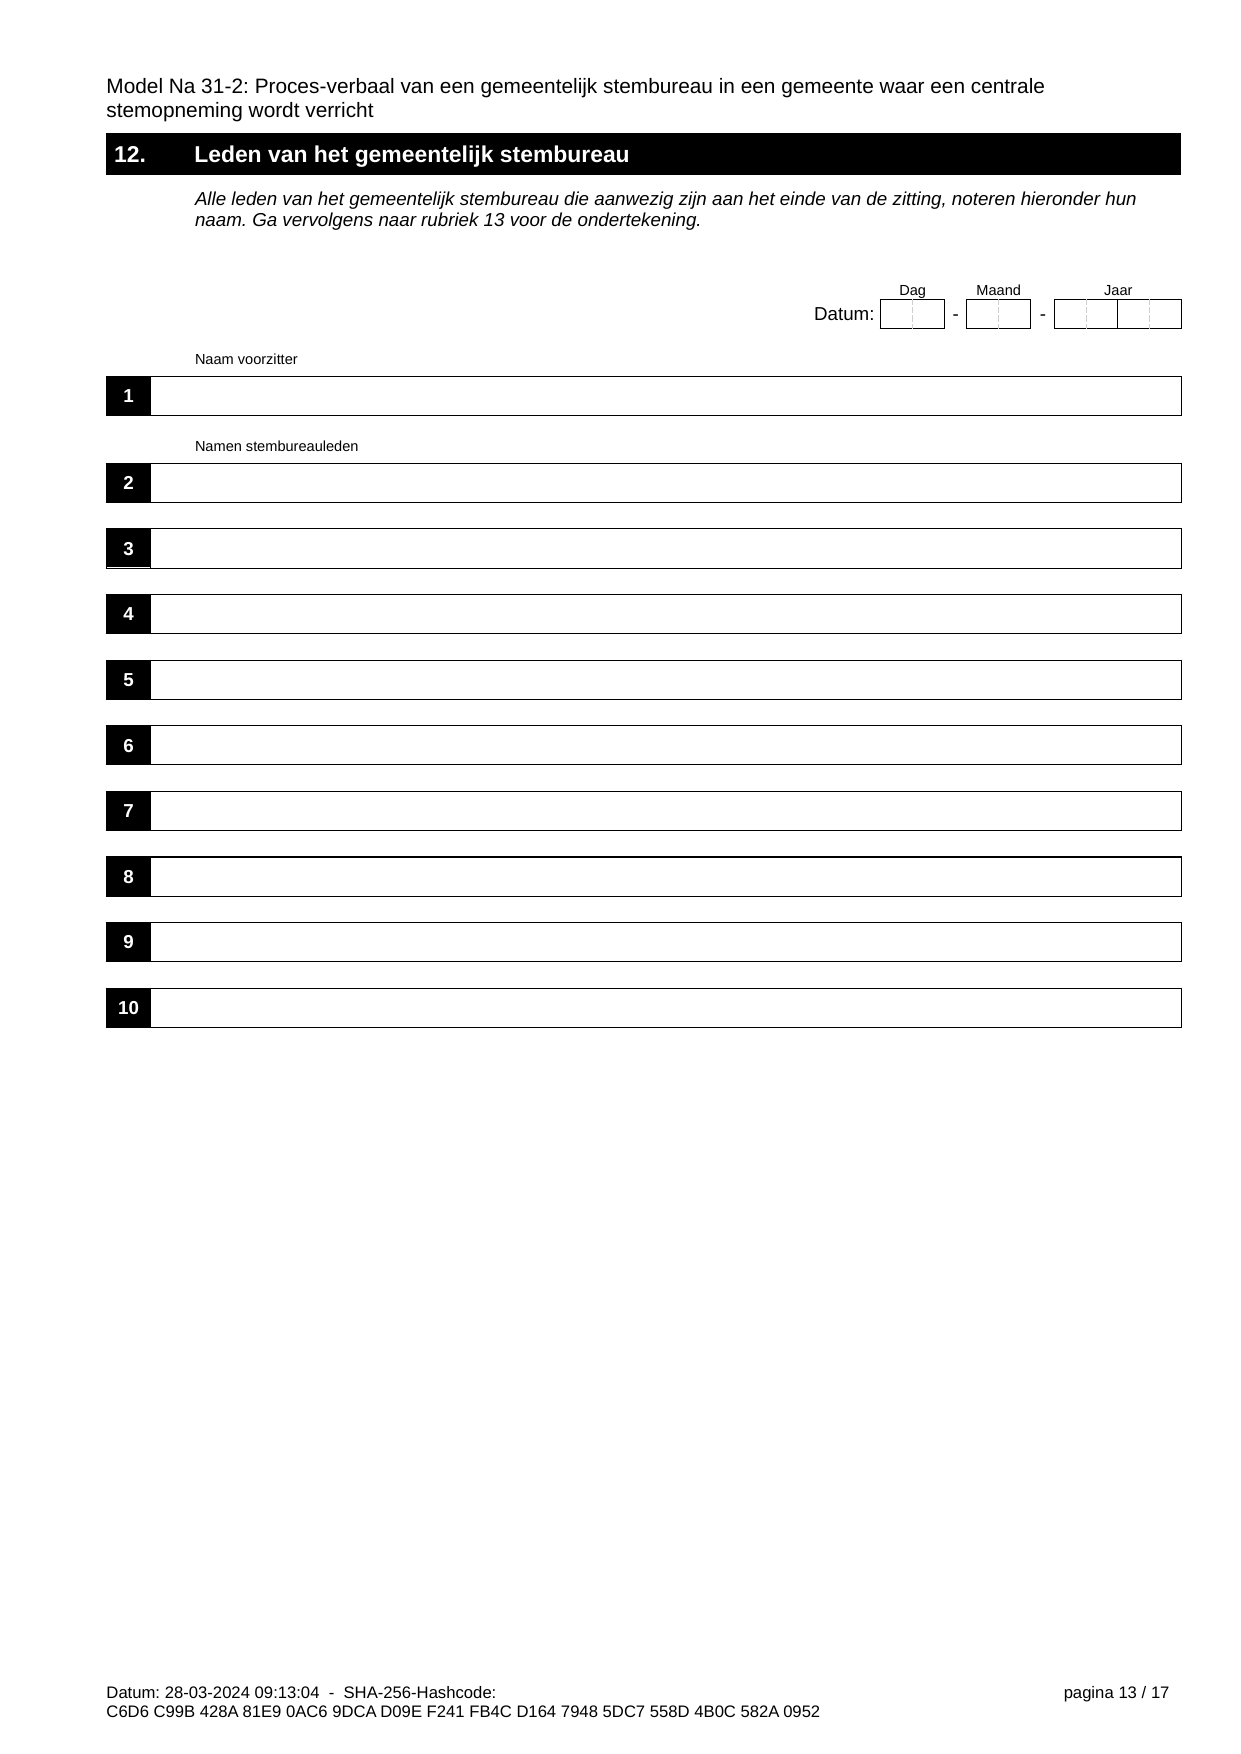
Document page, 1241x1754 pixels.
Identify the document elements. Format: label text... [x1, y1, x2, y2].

text Namen stembureauleden [195, 438, 1181, 454]
table_cell [106, 634, 1181, 659]
table_header 1 [107, 377, 150, 415]
table_cell [151, 529, 1181, 567]
table_header [1031, 274, 1055, 299]
table_cell [106, 569, 1181, 594]
table_cell 6 [107, 726, 150, 764]
table_cell 8 [107, 858, 150, 896]
table_header [151, 464, 1181, 502]
table_cell [106, 700, 1181, 725]
table_cell [106, 765, 1181, 791]
table_header Maand [966, 274, 1031, 299]
table_header Dag [880, 274, 945, 299]
table_cell [106, 962, 1181, 988]
table_cell [1086, 300, 1117, 328]
table_cell [1149, 300, 1181, 328]
table_header [945, 274, 966, 299]
table_cell [151, 989, 1181, 1027]
table_cell 3 [107, 529, 150, 567]
table_cell [106, 831, 1181, 856]
table_cell 10 [107, 989, 150, 1027]
table_cell [1055, 300, 1086, 328]
table_cell Datum: [106, 299, 880, 328]
table_cell - [1031, 299, 1054, 328]
table_cell [913, 300, 944, 328]
table_cell [151, 661, 1181, 699]
table_header Jaar [1055, 274, 1181, 299]
text Alle leden van het gemeentelijk stembureau die aanwezig zijn aan het einde van de zitting, noteren hieronder hun naam. Ga vervolgens naar rubriek 13 voor de ondertekening. [195, 188, 1181, 231]
table_header [106, 274, 880, 299]
table_cell [151, 858, 1181, 896]
table_cell [881, 300, 912, 328]
table_cell [151, 726, 1181, 764]
table_cell 7 [107, 792, 150, 830]
table_cell 5 [107, 660, 150, 699]
table_cell - [945, 299, 966, 328]
table_cell [967, 300, 998, 328]
table_cell [106, 503, 1181, 528]
subtitle Leden van het gemeentelijk stembureau [111, 138, 1177, 170]
table_cell [151, 923, 1181, 961]
table_cell 4 [107, 595, 150, 633]
table_header [151, 377, 1181, 415]
table_cell 9 [107, 923, 150, 961]
table_cell [151, 792, 1181, 830]
table_cell [151, 595, 1181, 633]
table_cell [106, 897, 1181, 922]
text Naam voorzitter [195, 351, 1181, 368]
table_cell [1118, 300, 1149, 328]
table_cell [999, 300, 1030, 328]
table_header 2 [107, 464, 150, 502]
